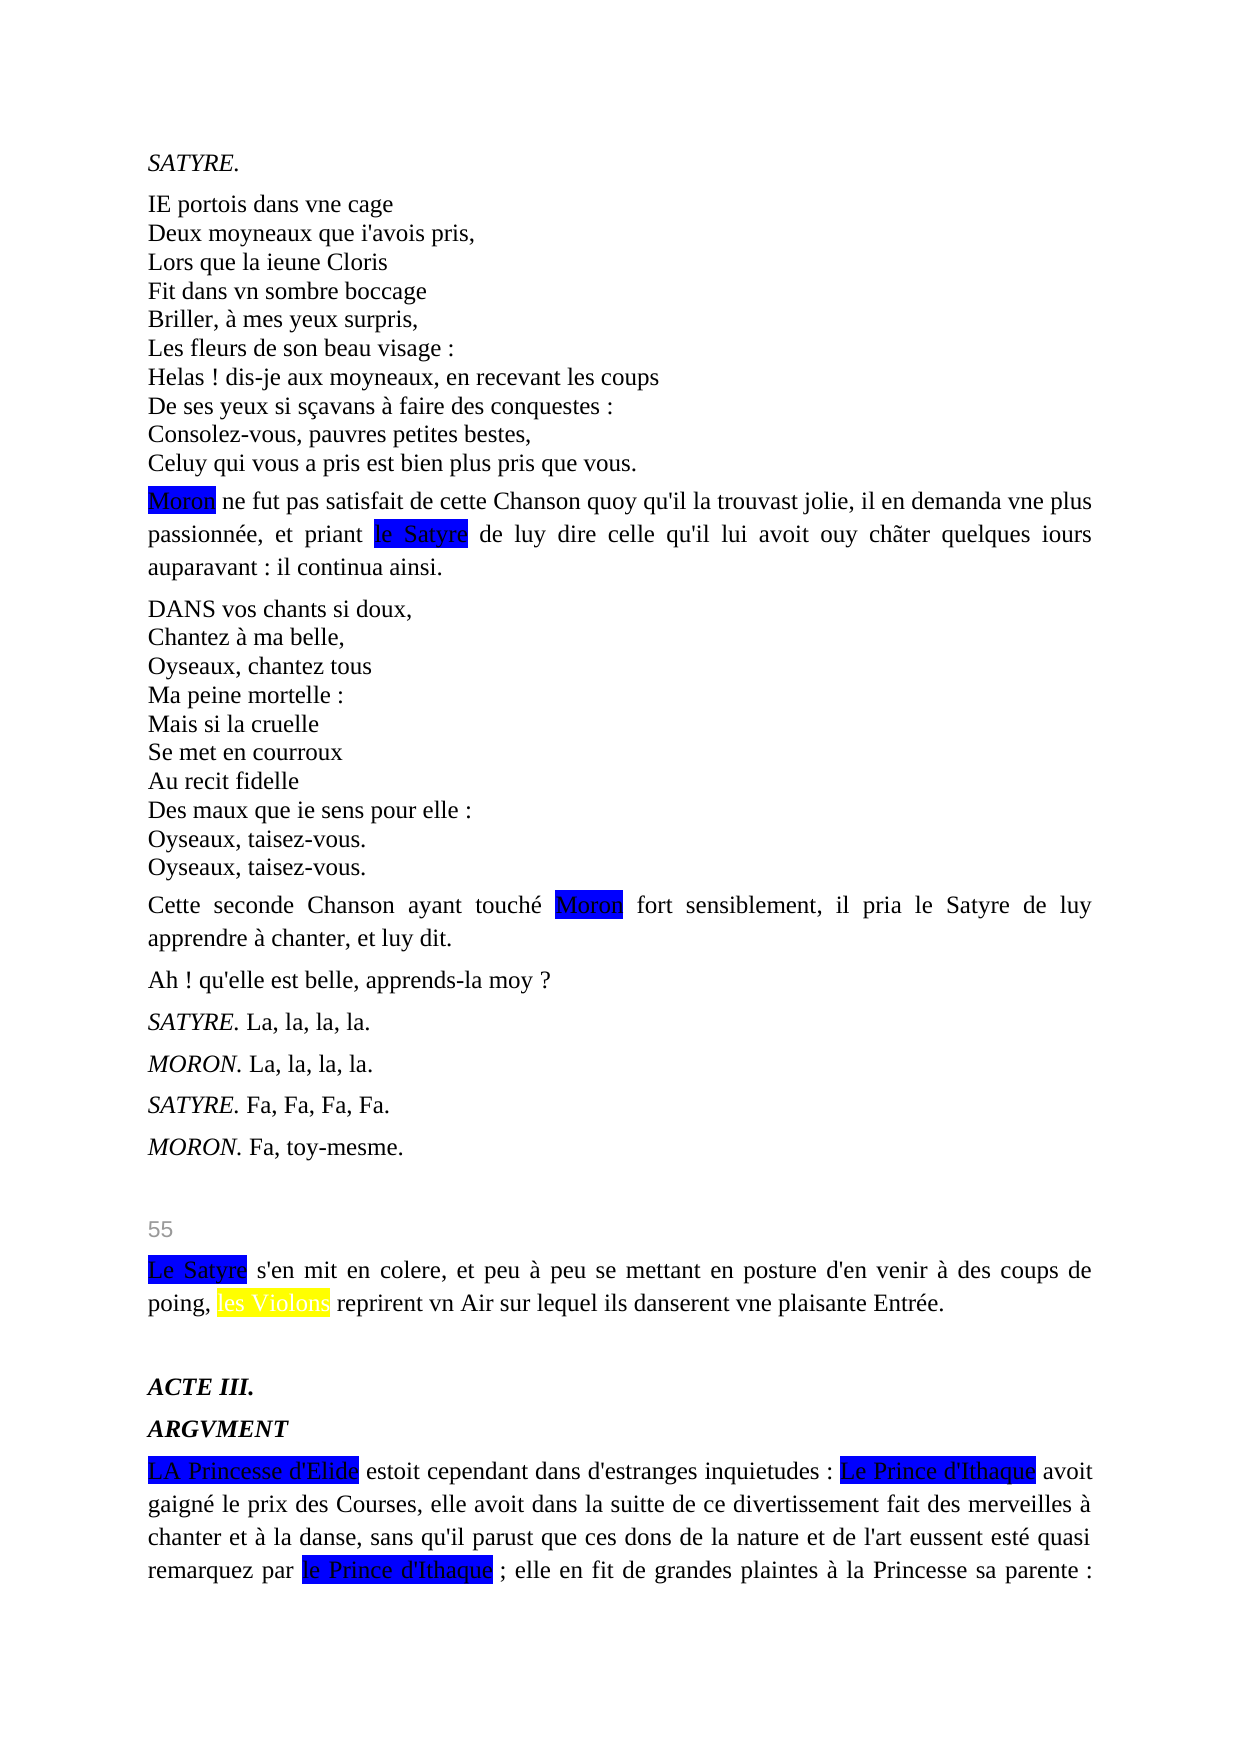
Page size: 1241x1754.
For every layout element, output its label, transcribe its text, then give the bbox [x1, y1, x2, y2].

text DANS vos chants si doux, Chantez à ma belle, Oyseaux, chantez tous Ma peine mortelle : Mais si la cruelle Se met en courroux Au recit fidelle Des maux que ie sens pour elle : Oyseaux, taisez-vous. Oyseaux, taisez-vous. [148, 594, 1093, 881]
text Cette seconde Chanson ayant touché Moron fort sensiblement, il pria le Satyre de luy apprendre à chanter, et luy dit. [148, 890, 1093, 952]
text ACTE III. [148, 1372, 1093, 1401]
text Moron ne fut pas satisfait de cette Chanson quoy qu'il la trouvast jolie, il en demanda vne plus passionnée, et priant le Satyre de luy dire celle qu'il lui avoit ouy chãter quelques iours auparavant : il continua ainsi. [148, 486, 1093, 581]
text ARGVMENT [148, 1414, 1093, 1443]
text SATYRE. La, la, la, la. [148, 1007, 1093, 1036]
text Ah ! qu'elle est belle, apprends-la moy ? [148, 965, 1093, 994]
text MORON. La, la, la, la. [148, 1049, 1093, 1077]
text SATYRE. [148, 148, 1093, 176]
text 55 [173, 1216, 1093, 1243]
text MORON. Fa, toy-mesme. [148, 1132, 1093, 1161]
text Le Satyre s'en mit en colere, et peu à peu se mettant en posture d'en venir à des coups de poing, les Violons reprirent vn Air sur lequel ils danserent vne plaisante Entrée. [148, 1255, 1093, 1317]
text SATYRE. Fa, Fa, Fa, Fa. [148, 1091, 1093, 1119]
text LA Princesse d'Elide estoit cependant dans d'estranges inquietudes : Le Prince d'Ithaque avoit gaigné le prix des Courses, elle avoit dans la suitte de ce divertissement fait des merveilles à chanter et à la danse, sans qu'il parust que ces dons de la nature et de l'art eussent esté quasi remarquez par le Prince d'Ithaque ; elle en fit de grandes plaintes à la Princesse sa parente : [148, 1456, 1093, 1584]
text IE portois dans vne cage Deux moyneaux que i'avois pris, Lors que la ieune Cloris Fit dans vn sombre boccage Briller, à mes yeux surpris, Les fleurs de son beau visage : Helas ! dis-je aux moyneaux, en recevant les coups De ses yeux si sçavans à faire des conquestes : Consolez-vous, pauvres petites bestes, Celuy qui vous a pris est bien plus pris que vous. [148, 189, 1093, 477]
